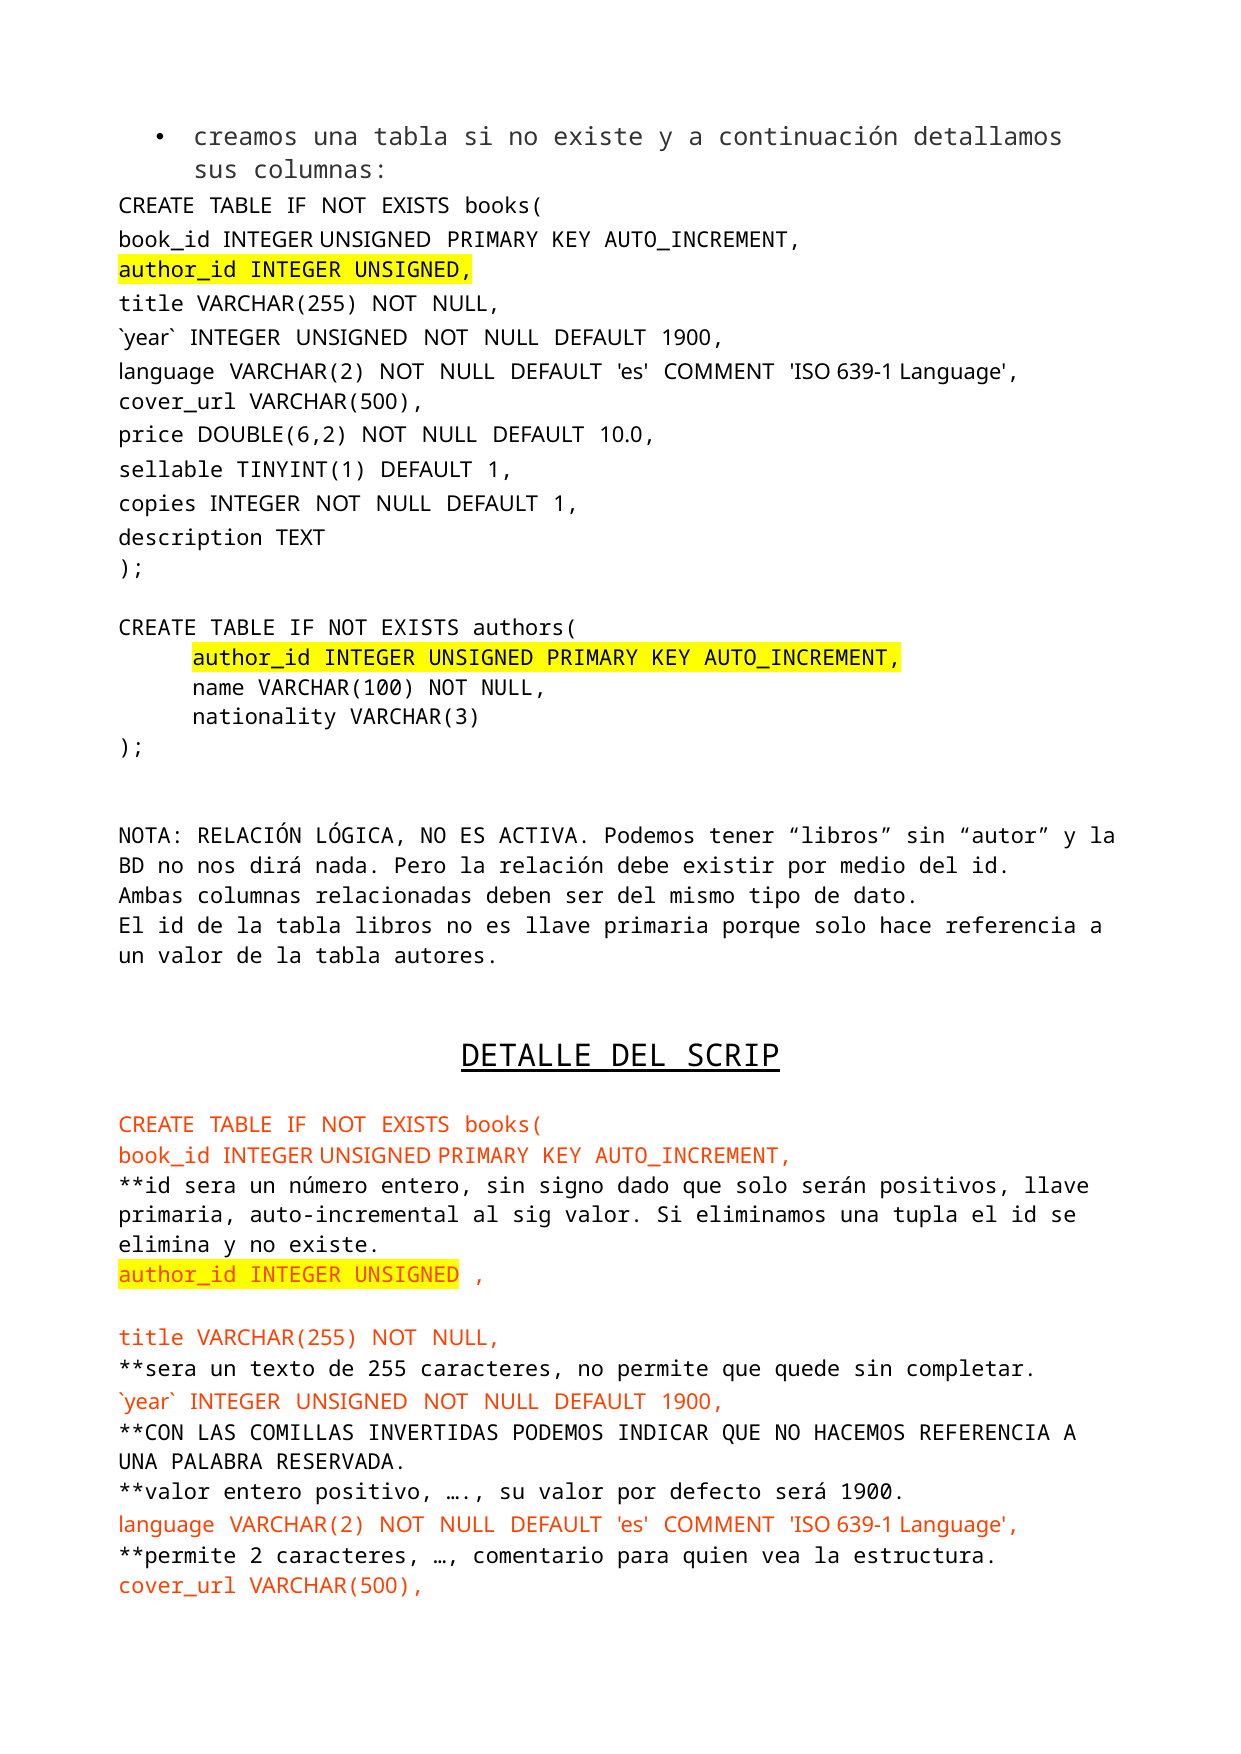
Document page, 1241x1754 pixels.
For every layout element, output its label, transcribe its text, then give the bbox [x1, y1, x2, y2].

text NOTA: RELACIÓN LÓGICA, NO ES ACTIVA. Podemos tener “libros” sin “autor” y la BD no nos dirá nada. Pero la relación debe existir por medio del id. [118, 821, 1122, 880]
text book_id INTEGER UNSIGNED PRIMARY KEY AUTO_INCREMENT, [118, 1140, 1122, 1169]
text language VARCHAR(2) NOT NULL DEFAULT 'es' COMMENT 'ISO 639-1 Language', [118, 352, 1122, 386]
text author_id INTEGER UNSIGNED PRIMARY KEY AUTO_INCREMENT, [118, 642, 1122, 672]
text CREATE TABLE IF NOT EXISTS books( [118, 186, 1122, 220]
text ); [118, 552, 1122, 582]
text Ambas columnas relacionadas deben ser del mismo tipo de dato. [118, 880, 1122, 910]
text **valor entero positivo, …., su valor por defecto será 1900. [118, 1476, 1122, 1506]
text price DOUBLE(6,2) NOT NULL DEFAULT 10.0, [118, 416, 1122, 450]
text sellable TINYINT(1) DEFAULT 1, [118, 450, 1122, 484]
text title VARCHAR(255) NOT NULL, [118, 284, 1122, 318]
text name VARCHAR(100) NOT NULL, [118, 672, 1122, 701]
text DETALLE DEL SCRIP [118, 1033, 1122, 1076]
text **permite 2 caracteres, …, comentario para quien vea la estructura. [118, 1540, 1122, 1570]
text `year` INTEGER UNSIGNED NOT NULL DEFAULT 1900, [118, 1382, 1122, 1416]
text language VARCHAR(2) NOT NULL DEFAULT 'es' COMMENT 'ISO 639-1 Language', [118, 1506, 1122, 1540]
text CREATE TABLE IF NOT EXISTS authors( [118, 612, 1122, 642]
text **sera un texto de 255 caracteres, no permite que quede sin completar. [118, 1353, 1122, 1382]
text ); [118, 731, 1122, 761]
text **id sera un número entero, sin signo dado que solo serán positivos, llave primaria, auto-incremental al sig valor. Si eliminamos una tupla el id se elimina y no existe. [118, 1169, 1122, 1259]
text copies INTEGER NOT NULL DEFAULT 1, [118, 484, 1122, 518]
text description TEXT [118, 518, 1122, 552]
text CREATE TABLE IF NOT EXISTS books( [118, 1106, 1122, 1140]
text book_id INTEGER UNSIGNED PRIMARY KEY AUTO_INCREMENT, [118, 220, 1122, 254]
text author_id INTEGER UNSIGNED , [118, 1259, 1122, 1289]
text cover_url VARCHAR(500), [118, 386, 1122, 416]
list creamos una tabla si no existe y a continuación detallamos sus columnas: [156, 118, 1122, 186]
text `year` INTEGER UNSIGNED NOT NULL DEFAULT 1900, [118, 318, 1122, 352]
text title VARCHAR(255) NOT NULL, [118, 1318, 1122, 1353]
text El id de la tabla libros no es llave primaria porque solo hace referencia a un valor de la tabla autores. [118, 910, 1122, 969]
text author_id INTEGER UNSIGNED, [118, 254, 1122, 284]
text **CON LAS COMILLAS INVERTIDAS PODEMOS INDICAR QUE NO HACEMOS REFERENCIA A UNA PALABRA RESERVADA. [118, 1416, 1122, 1476]
text cover_url VARCHAR(500), [118, 1570, 1122, 1599]
text nationality VARCHAR(3) [118, 701, 1122, 731]
